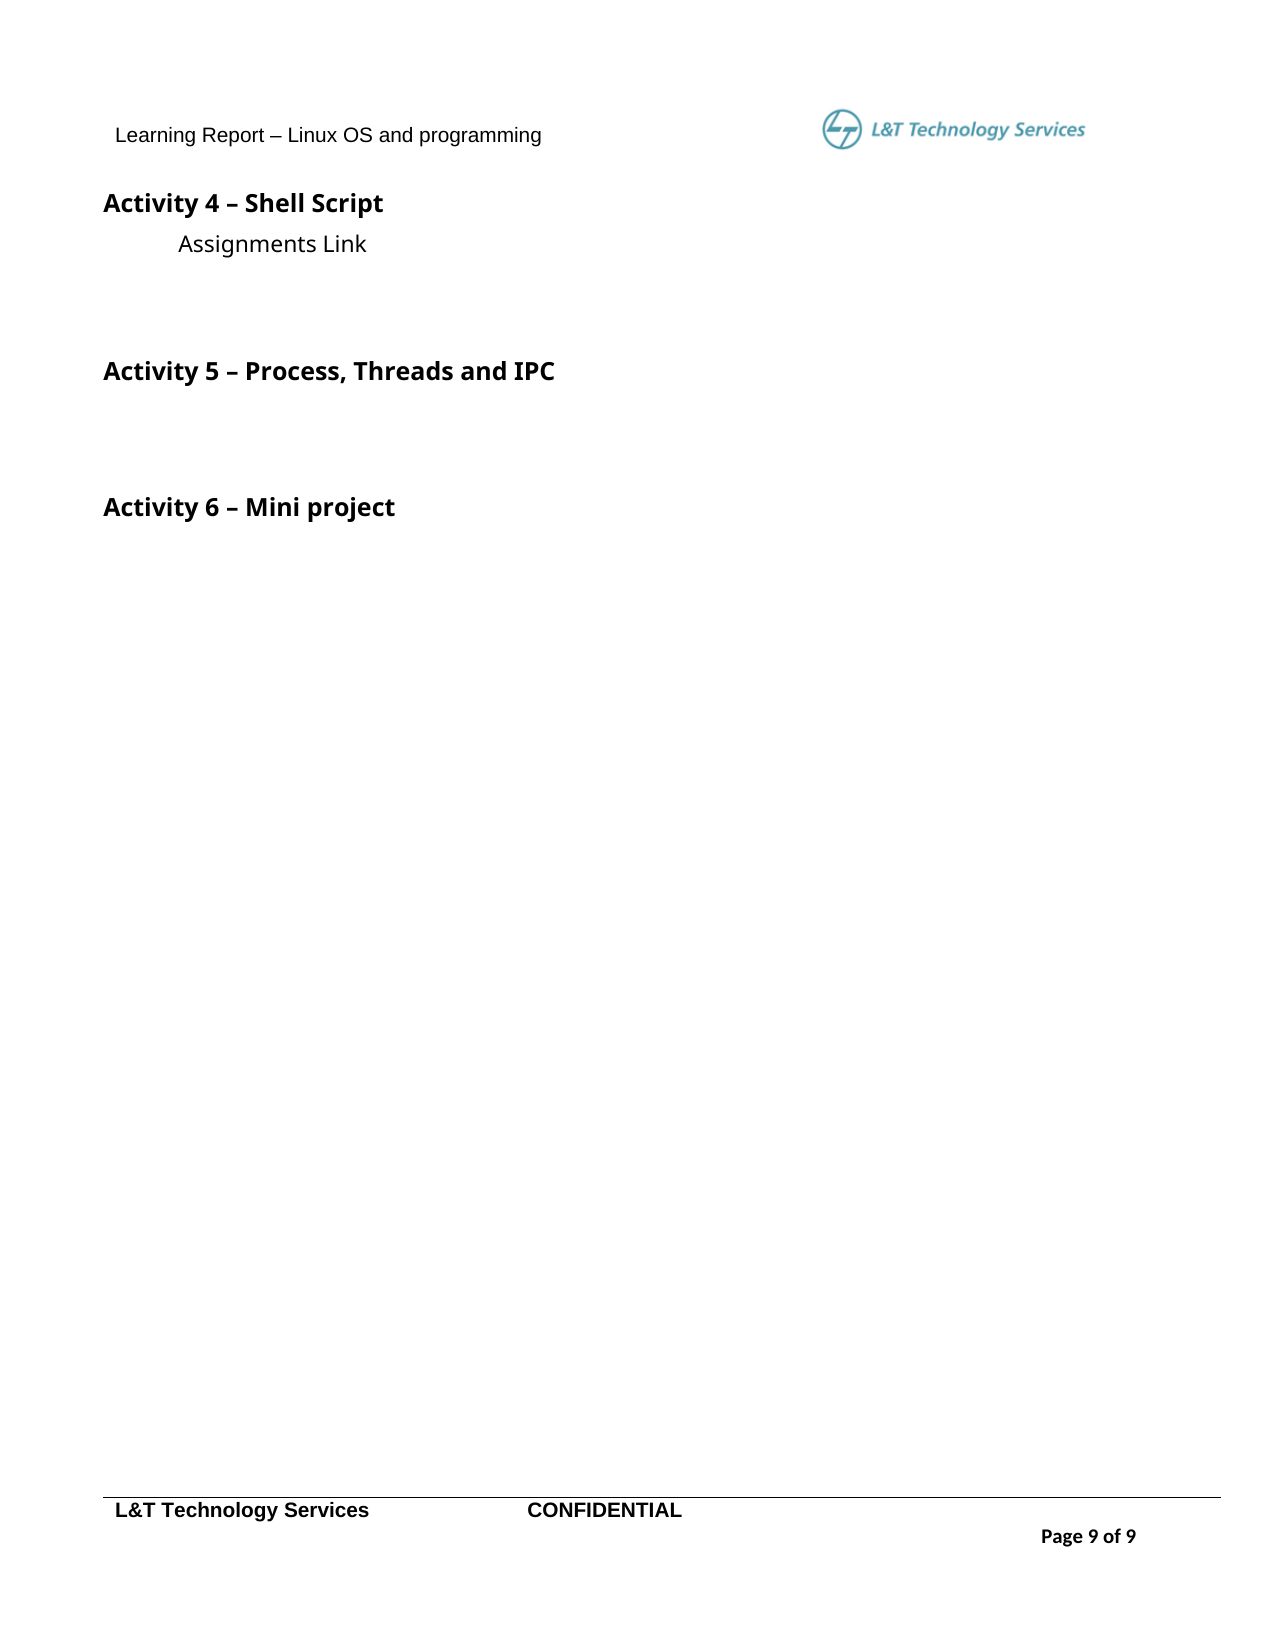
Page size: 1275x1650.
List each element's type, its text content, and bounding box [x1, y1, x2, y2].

subtitle Activity 5 – Process, Threads and IPC [103, 353, 1162, 387]
list Assignments Link [141, 228, 1162, 259]
subtitle Activity 6 – Mini project [103, 489, 1162, 523]
picture [820, 98, 1087, 162]
subtitle Activity 4 – Shell Script [103, 186, 1162, 220]
